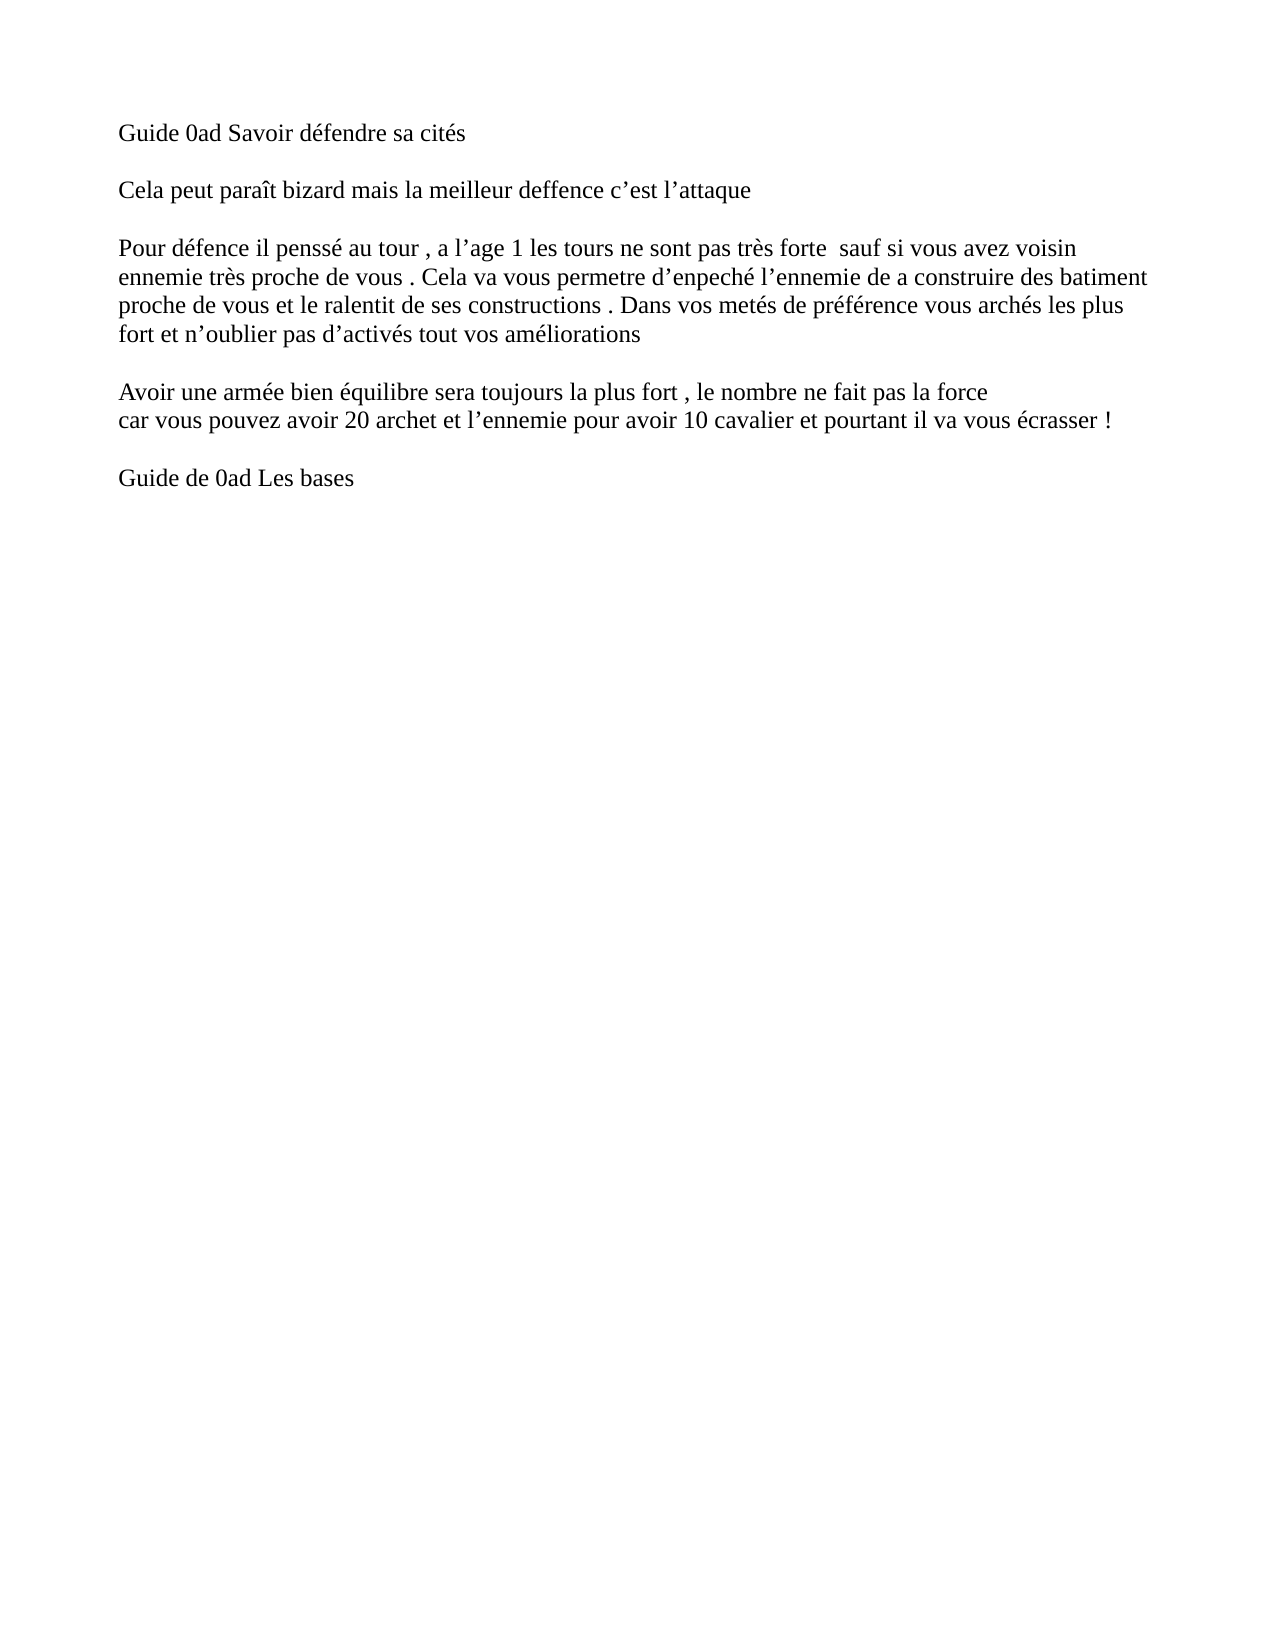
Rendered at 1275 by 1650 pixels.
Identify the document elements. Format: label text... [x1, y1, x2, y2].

text Guide 0ad Savoir défendre sa cités [118, 118, 1157, 147]
text Cela peut paraît bizard mais la meilleur deffence c’est l’attaque [118, 176, 1157, 204]
text Avoir une armée bien équilibre sera toujours la plus fort , le nombre ne fait pas la force [118, 377, 1157, 406]
text car vous pouvez avoir 20 archet et l’ennemie pour avoir 10 cavalier et pourtant il va vous écrasser ! [118, 406, 1157, 434]
text Pour défence il penssé au tour , a l’age 1 les tours ne sont pas très forte sauf si vous avez voisin ennemie très proche de vous . Cela va vous permetre d’enpeché l’ennemie de a construire des batiment proche de vous et le ralentit de ses constructions . Dans vos metés de préférence vous archés les plus fort et n’oublier pas d’activés tout vos améliorations [118, 233, 1157, 348]
text Guide de 0ad Les bases [118, 463, 1157, 492]
